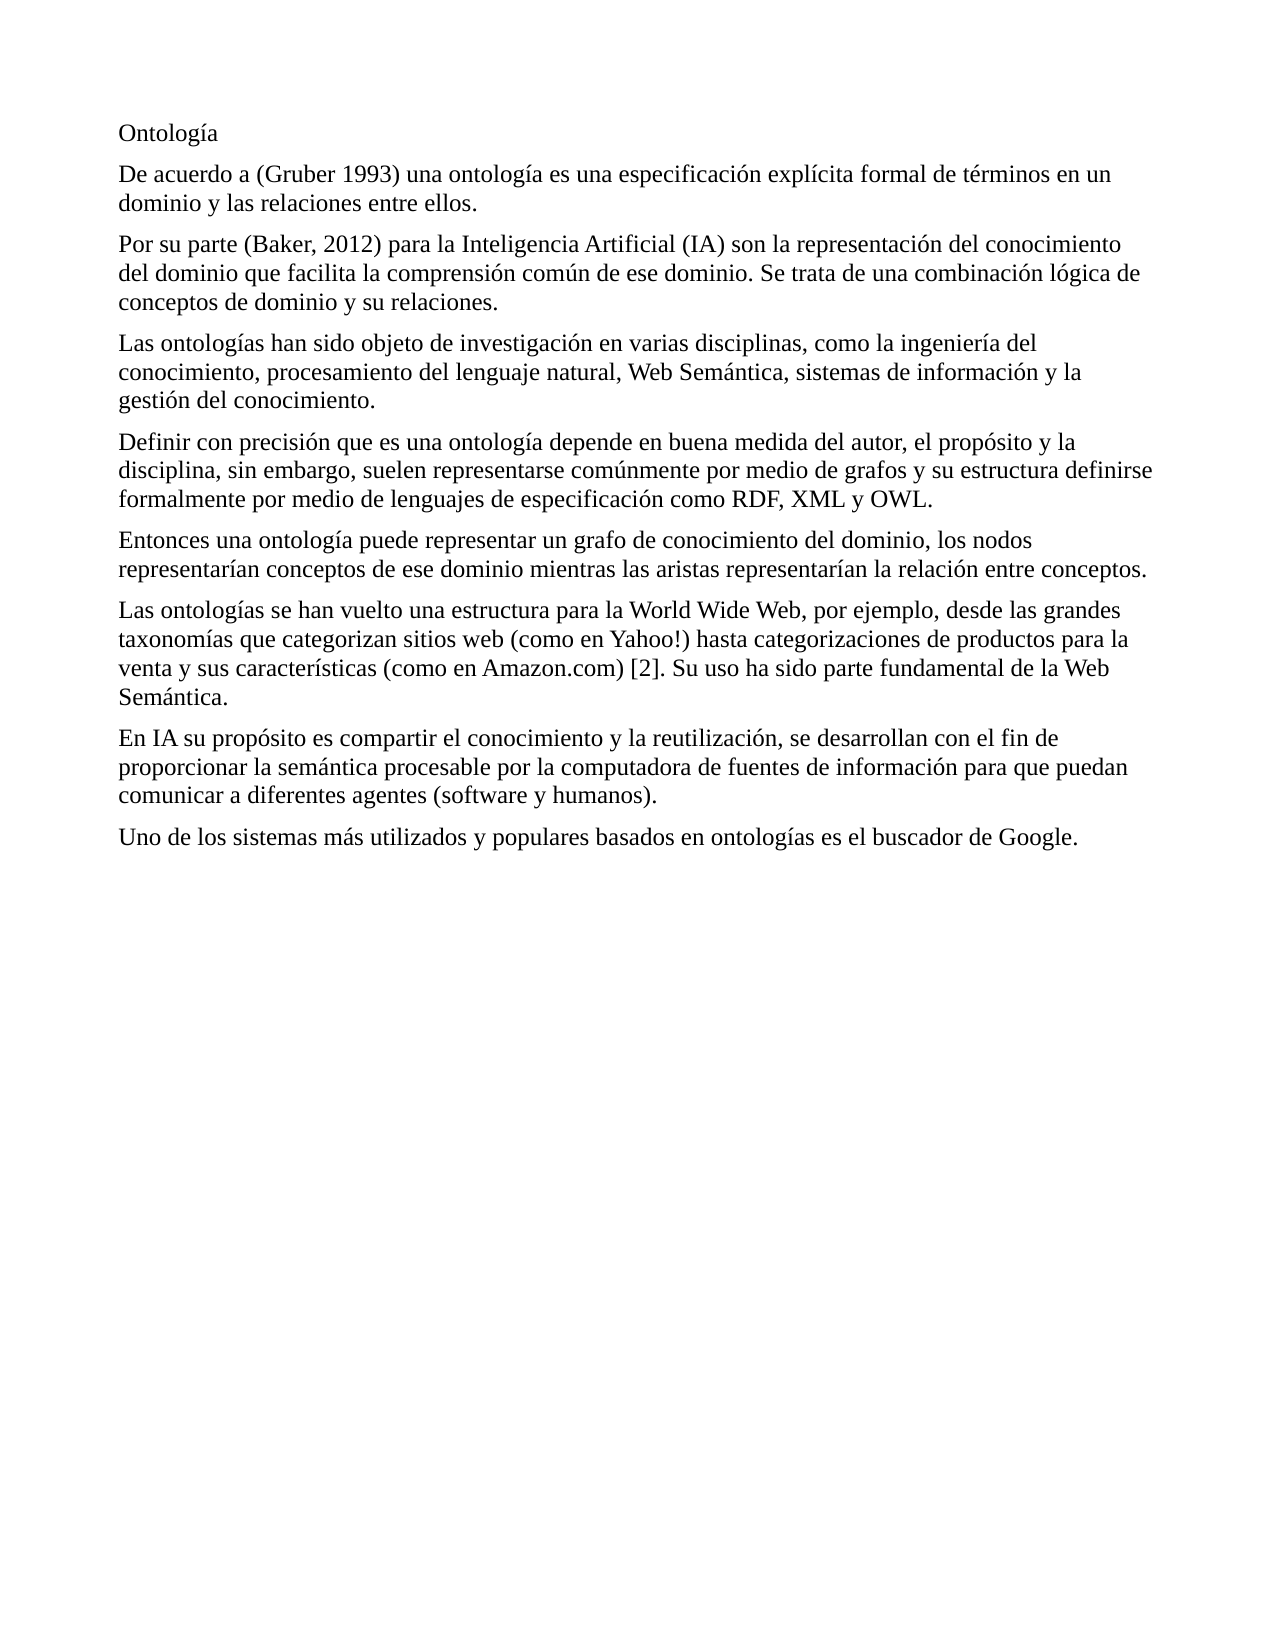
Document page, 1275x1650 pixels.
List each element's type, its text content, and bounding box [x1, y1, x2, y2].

text En IA su propósito es compartir el conocimiento y la reutilización, se desarrollan con el fin de proporcionar la semántica procesable por la computadora de fuentes de información para que puedan comunicar a diferentes agentes (software y humanos). [118, 723, 1157, 809]
text De acuerdo a (Gruber 1993) una ontología es una especificación explícita formal de términos en un dominio y las relaciones entre ellos. [118, 159, 1157, 217]
text Las ontologías han sido objeto de investigación en varias disciplinas, como la ingeniería del conocimiento, procesamiento del lenguaje natural, Web Semántica, sistemas de información y la gestión del conocimiento. [118, 328, 1157, 414]
text Entonces una ontología puede representar un grafo de conocimiento del dominio, los nodos representarían conceptos de ese dominio mientras las aristas representarían la relación entre conceptos. [118, 526, 1157, 583]
text Uno de los sistemas más utilizados y populares basados en ontologías es el buscador de Google. [118, 822, 1157, 851]
text Las ontologías se han vuelto una estructura para la World Wide Web, por ejemplo, desde las grandes taxonomías que categorizan sitios web (como en Yahoo!) hasta categorizaciones de productos para la venta y sus características (como en Amazon.com) [2]. Su uso ha sido parte fundamental de la Web Semántica. [118, 596, 1157, 711]
text Definir con precisión que es una ontología depende en buena medida del autor, el propósito y la disciplina, sin embargo, suelen representarse comúnmente por medio de grafos y su estructura definirse formalmente por medio de lenguajes de especificación como RDF, XML y OWL. [118, 427, 1157, 513]
text Ontología [118, 118, 1157, 147]
text Por su parte (Baker, 2012) para la Inteligencia Artificial (IA) son la representación del conocimiento del dominio que facilita la comprensión común de ese dominio. Se trata de una combinación lógica de conceptos de dominio y su relaciones. [118, 229, 1157, 316]
